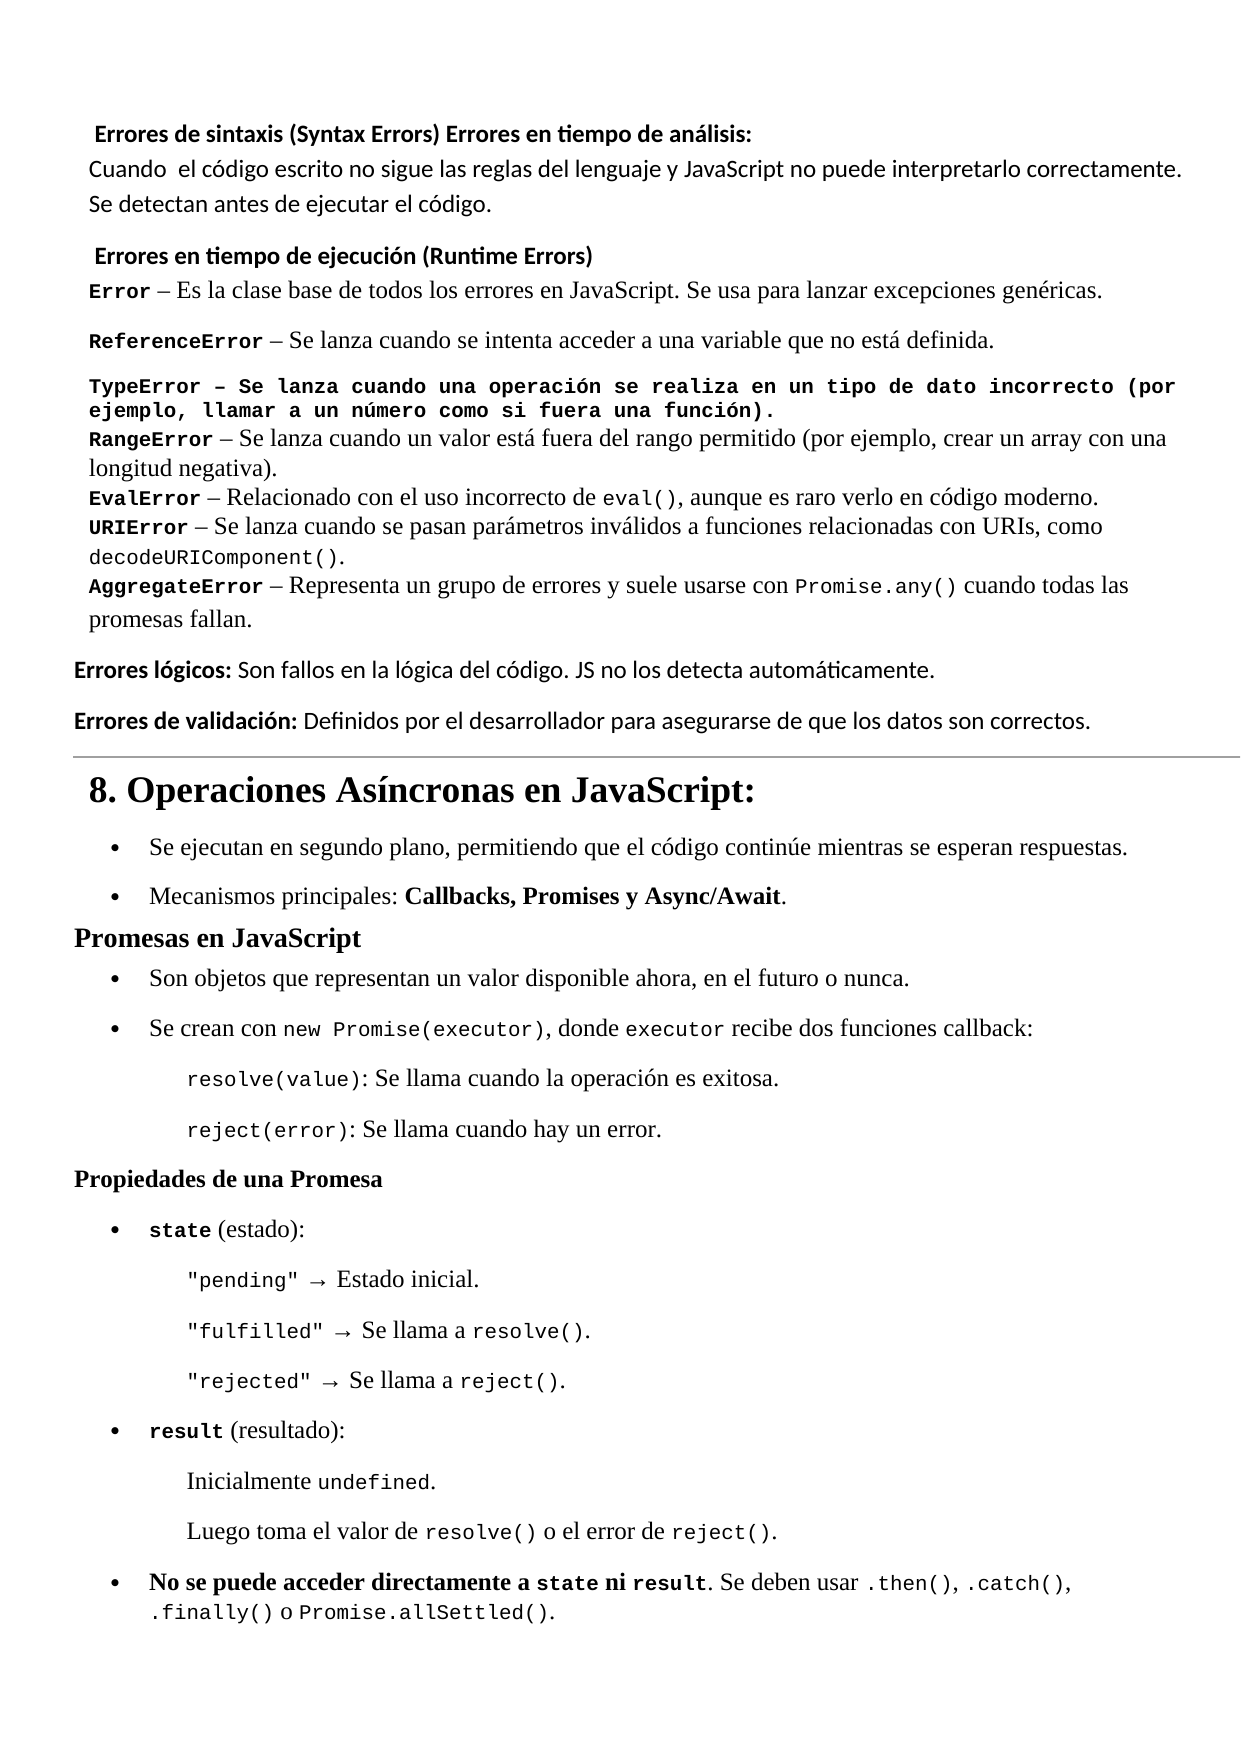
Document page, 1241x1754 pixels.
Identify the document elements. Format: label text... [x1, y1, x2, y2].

text TypeError – Se lanza cuando una operación se realiza en un tipo de dato incorrecto (por ejemplo, llamar a un número como si fuera una función). [89, 376, 1196, 423]
text Errores de sintaxis (Syntax Errors) Errores en tiempo de análisis: Cuando el código escrito no sigue las reglas del lenguaje y JavaScript no puede interpretarlo correctamente. Se detectan antes de ejecutar el código. [89, 118, 1196, 219]
list Son objetos que representan un valor disponible ahora, en el futuro o nunca. [111, 963, 1196, 992]
list Mecanismos principales: Callbacks, Promises y Async/Await. [111, 881, 1196, 910]
text "pending" → Estado inicial. [186, 1264, 1196, 1294]
list Se crean con new Promise(executor), donde executor recibe dos funciones callback: [111, 1013, 1196, 1043]
text ReferenceError – Se lanza cuando se intenta acceder a una variable que no está definida. [89, 325, 1196, 355]
text RangeError – Se lanza cuando un valor está fuera del rango permitido (por ejemplo, crear un array con una longitud negativa). [89, 423, 1196, 482]
text Promesas en JavaScript [74, 921, 1196, 953]
text URIError – Se lanza cuando se pasan parámetros inválidos a funciones relacionadas con URIs, como decodeURIComponent(). [89, 511, 1196, 570]
subtitle 8. Operaciones Asíncronas en JavaScript: [89, 768, 1196, 811]
list No se puede acceder directamente a state ni result. Se deben usar .then(), .catch(), .finally() o Promise.allSettled(). [111, 1567, 1196, 1626]
text "fulfilled" → Se llama a resolve(). [186, 1315, 1196, 1344]
text "rejected" → Se llama a reject(). [186, 1365, 1196, 1395]
text reject(error): Se llama cuando hay un error. [186, 1114, 1196, 1143]
subtitle Propiedades de una Promesa [74, 1164, 1196, 1193]
list result (resultado): [111, 1416, 1196, 1445]
text Inicialmente undefined. [186, 1466, 1196, 1496]
text Luego toma el valor de resolve() o el error de reject(). [186, 1516, 1196, 1546]
list Se ejecutan en segundo plano, permitiendo que el código continúe mientras se esperan respuestas. [111, 832, 1196, 861]
text AggregateError – Representa un grupo de errores y suele usarse con Promise.any() cuando todas las promesas fallan. [89, 570, 1196, 633]
text Errores lógicos: Son fallos en la lógica del código. JS no los detecta automáticamente. [74, 654, 1196, 684]
text EvalError – Relacionado con el uso incorrecto de eval(), aunque es raro verlo en código moderno. [89, 482, 1196, 511]
text Errores en tiempo de ejecución (Runtime Errors) Error – Es la clase base de todos los errores en JavaScript. Se usa para lanzar excepciones genéricas. [89, 240, 1196, 304]
list state (estado): [111, 1214, 1196, 1243]
text resolve(value): Se llama cuando la operación es exitosa. [186, 1063, 1196, 1093]
text Errores de validación: Definidos por el desarrollador para asegurarse de que los datos son correctos. [74, 706, 1196, 736]
